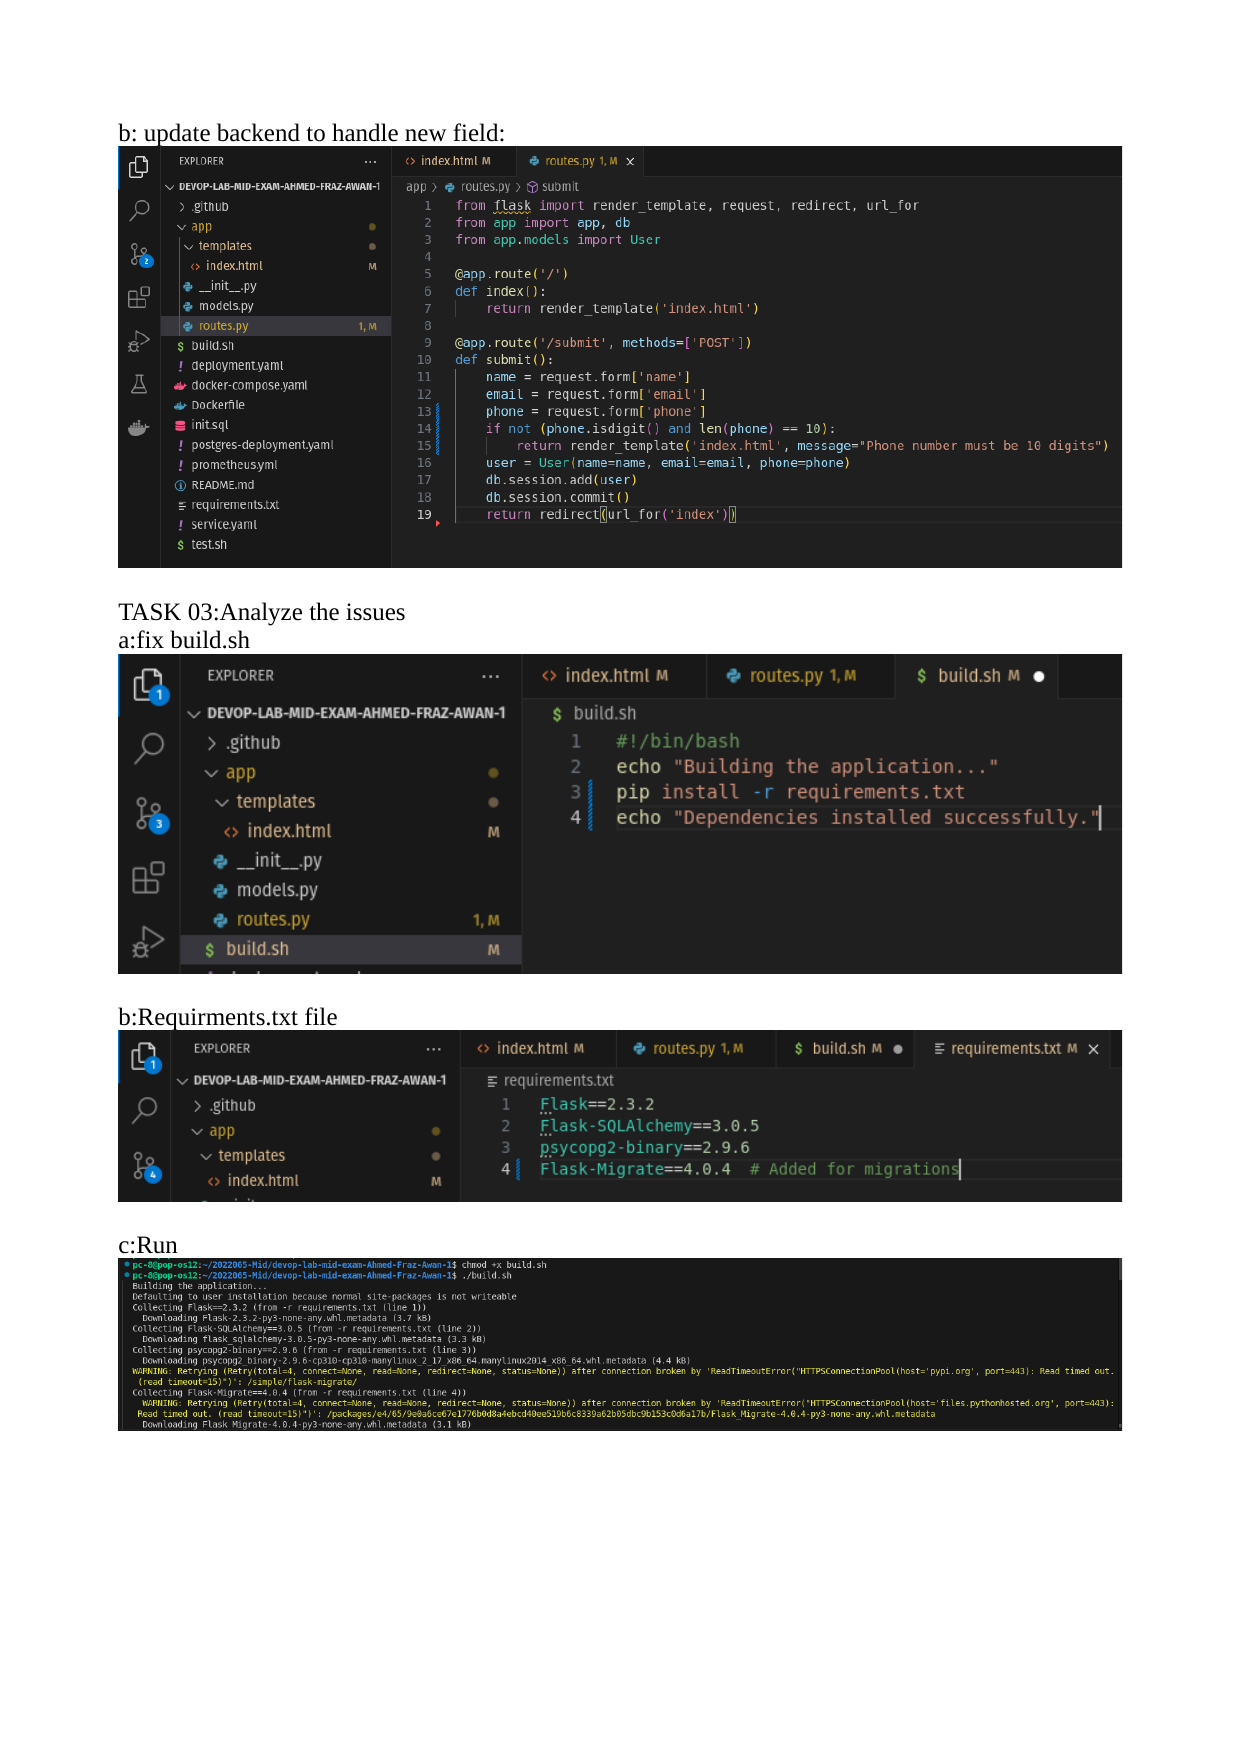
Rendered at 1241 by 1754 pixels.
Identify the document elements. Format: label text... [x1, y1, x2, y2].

picture [118, 654, 1123, 974]
text TASK 03:Analyze the issues [118, 597, 1122, 626]
text b:Requirments.txt file [118, 1002, 1122, 1030]
text c:Run [118, 1230, 1122, 1258]
text a:fix build.sh [118, 626, 1122, 654]
picture [118, 146, 1123, 568]
picture [118, 1258, 1123, 1431]
picture [118, 1030, 1123, 1202]
text b: update backend to handle new field: [118, 118, 1122, 146]
